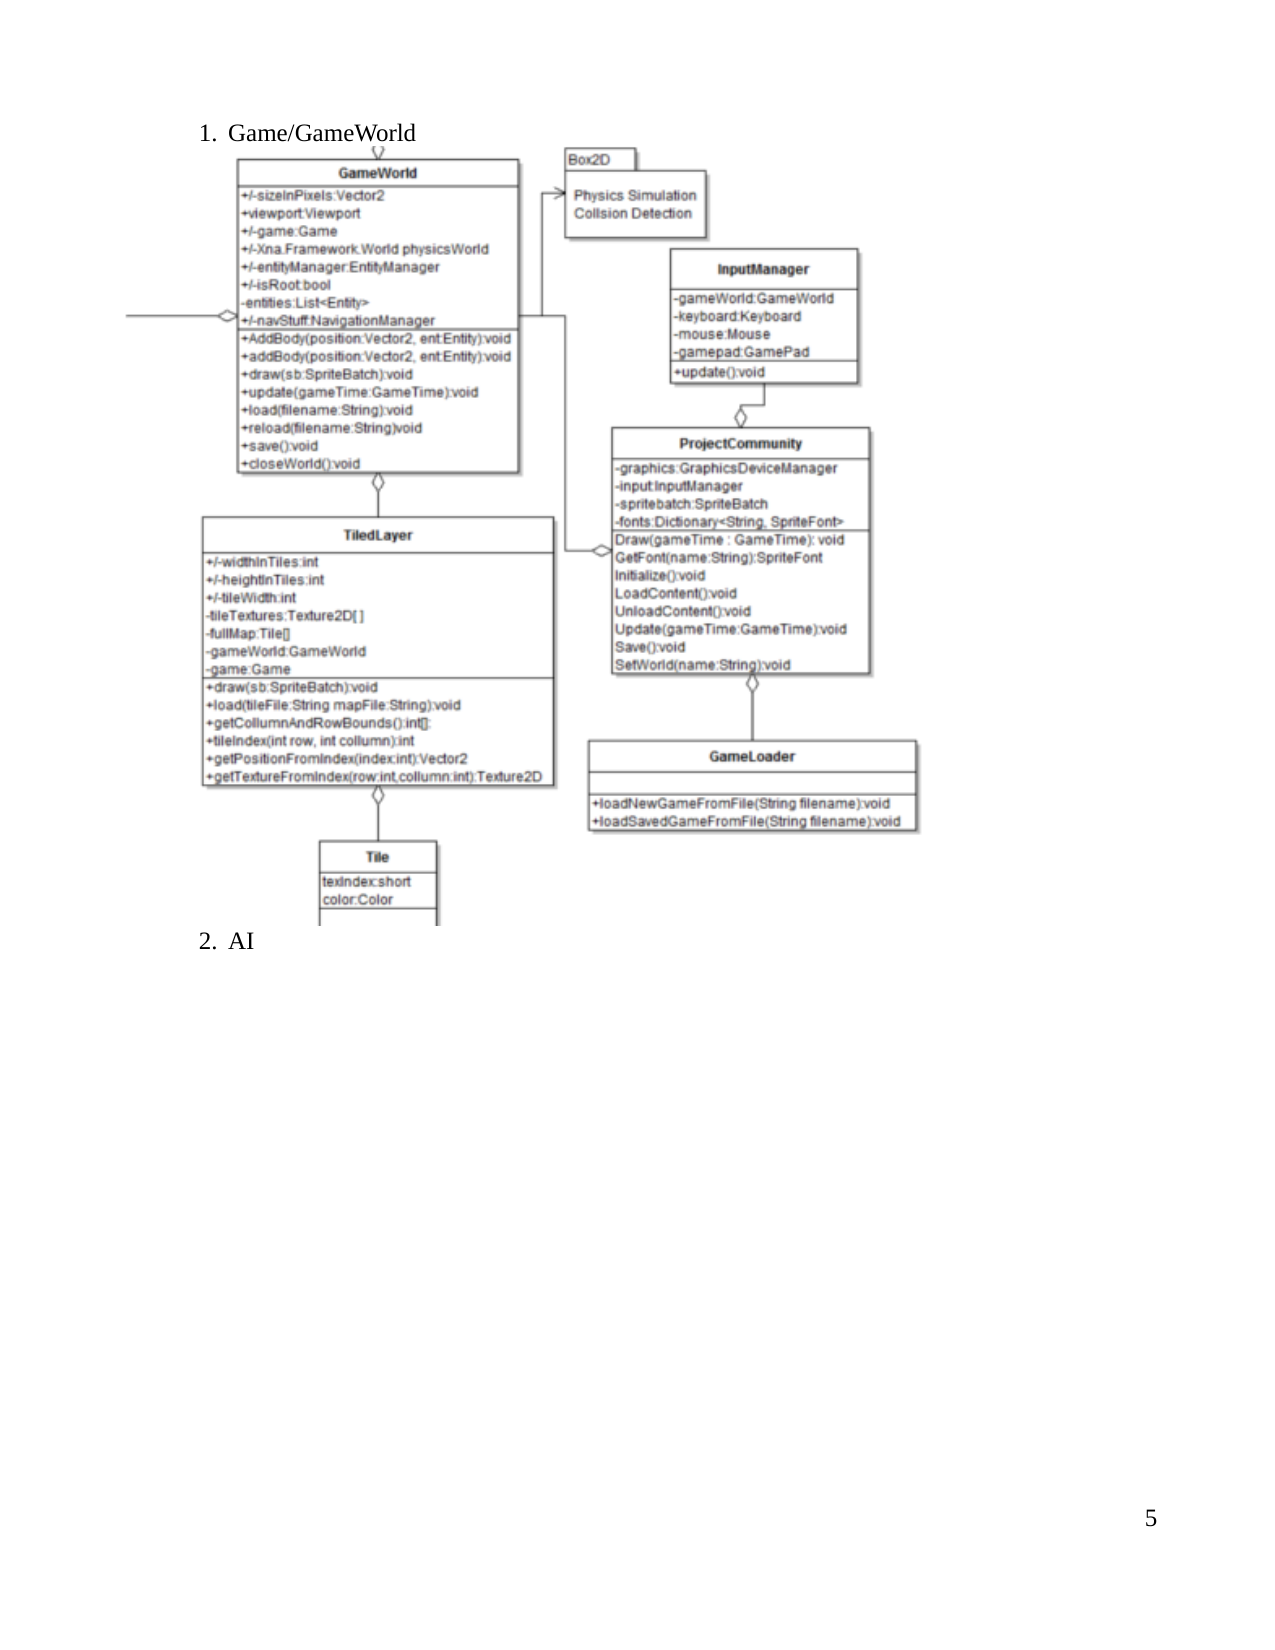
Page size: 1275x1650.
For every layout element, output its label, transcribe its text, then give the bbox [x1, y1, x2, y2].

picture [118, 146, 1157, 926]
list AI [198, 926, 1157, 955]
list Game/GameWorld [198, 118, 1157, 146]
